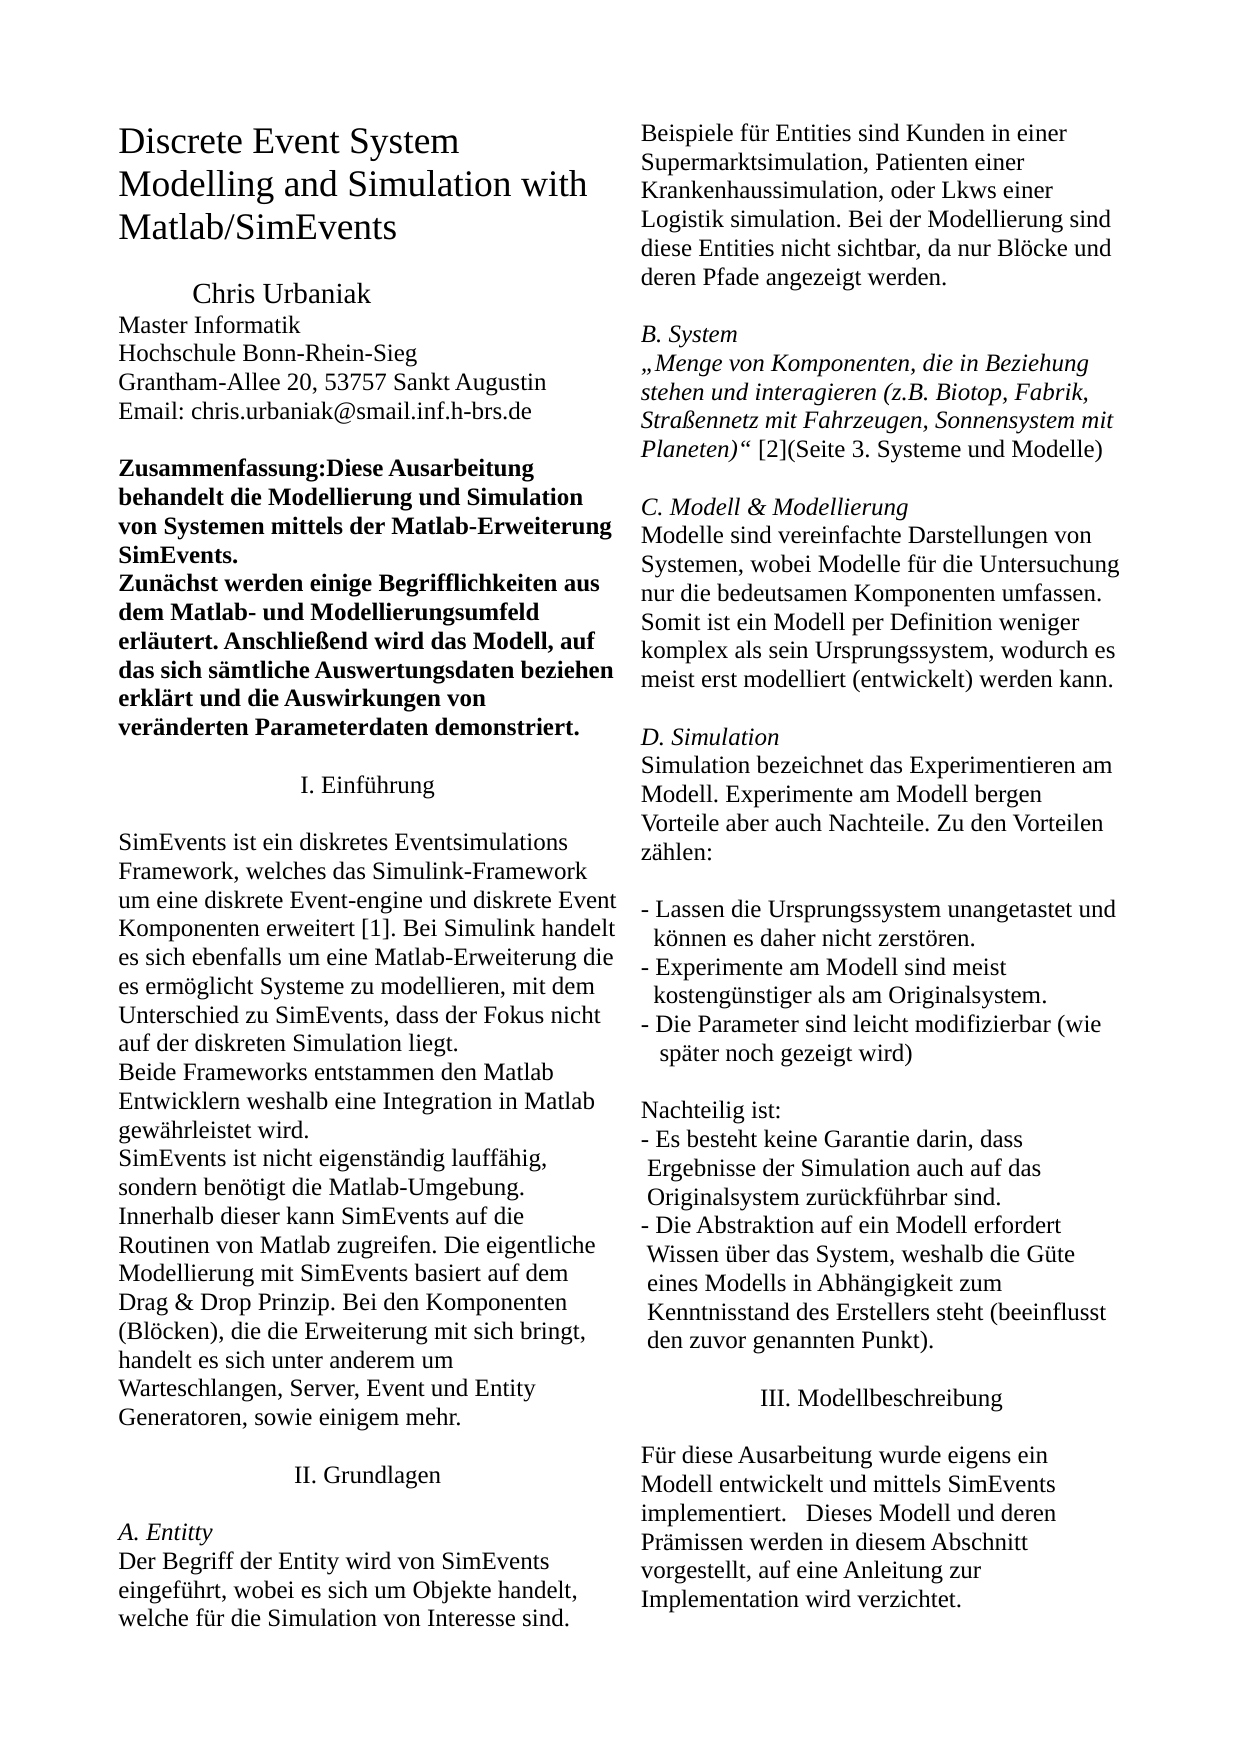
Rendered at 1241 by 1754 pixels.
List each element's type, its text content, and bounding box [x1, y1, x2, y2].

text Für diese Ausarbeitung wurde eigens ein Modell entwickelt und mittels SimEvents implementiert. Dieses Modell und deren Prämissen werden in diesem Abschnitt vorgestellt, auf eine Anleitung zur Implementation wird verzichtet. [641, 1441, 1122, 1613]
text - Die Parameter sind leicht modifizierbar (wie [641, 1009, 1122, 1038]
text Email: chris.urbaniak@smail.inf.h-brs.de [118, 396, 617, 425]
text SimEvents ist nicht eigenständig lauffähig, sondern benötigt die Matlab-Umgebung. Innerhalb dieser kann SimEvents auf die Routinen von Matlab zugreifen. Die eigentliche Modellierung mit SimEvents basiert auf dem Drag & Drop Prinzip. Bei den Komponenten (Blöcken), die die Erweiterung mit sich bringt, handelt es sich unter anderem um Warteschlangen, Server, Event und Entity Generatoren, sowie einigem mehr. [118, 1143, 617, 1431]
text Beide Frameworks entstammen den Matlab Entwicklern weshalb eine Integration in Matlab gewährleistet wird. [118, 1057, 617, 1143]
text eines Modells in Abhängigkeit zum [641, 1268, 1122, 1297]
text Nachteilig ist: [641, 1096, 1122, 1124]
text C. Modell & Modellierung [641, 492, 1122, 521]
text Zusammenfassung:Diese Ausarbeitung behandelt die Modellierung und Simulation von Systemen mittels der Matlab-Erweiterung SimEvents. [118, 453, 617, 568]
text kostengünstiger als am Originalsystem. [641, 981, 1122, 1009]
text Beispiele für Entities sind Kunden in einer Supermarktsimulation, Patienten einer Krankenhaussimulation, oder Lkws einer Logistik simulation. Bei der Modellierung sind diese Entities nicht sichtbar, da nur Blöcke und deren Pfade angezeigt werden. [641, 118, 1122, 291]
text D. Simulation [641, 722, 1122, 751]
text B. System [641, 319, 1122, 348]
text Simulation bezeichnet das Experimentieren am Modell. Experimente am Modell bergen Vorteile aber auch Nachteile. Zu den Vorteilen zählen: [641, 751, 1122, 866]
text Originalsystem zurückführbar sind. [641, 1182, 1122, 1211]
text I. Einführung [118, 770, 617, 798]
text können es daher nicht zerstören. [641, 923, 1122, 952]
text - Experimente am Modell sind meist [641, 952, 1122, 981]
text Grantham-Allee 20, 53757 Sankt Augustin [118, 367, 617, 396]
text - Es besteht keine Garantie darin, dass [641, 1124, 1122, 1153]
text Modelle sind vereinfachte Darstellungen von Systemen, wobei Modelle für die Untersuchung nur die bedeutsamen Komponenten umfassen. Somit ist ein Modell per Definition weniger komplex als sein Ursprungssystem, wodurch es meist erst modelliert (entwickelt) werden kann. [641, 521, 1122, 693]
text III. Modellbeschreibung [641, 1383, 1122, 1412]
text später noch gezeigt wird) [641, 1038, 1122, 1067]
text Kenntnisstand des Erstellers steht (beeinflusst [641, 1297, 1122, 1326]
text Hochschule Bonn-Rhein-Sieg [118, 338, 617, 367]
text Discrete Event System Modelling and Simulation with Matlab/SimEvents [118, 118, 617, 247]
text Ergebnisse der Simulation auch auf das [641, 1153, 1122, 1182]
text Wissen über das System, weshalb die Güte [641, 1239, 1122, 1268]
text Der Begriff der Entity wird von SimEvents eingeführt, wobei es sich um Objekte handelt, welche für die Simulation von Interesse sind. [118, 1546, 617, 1632]
text stehen und interagieren (z.B. Biotop, Fabrik, Straßennetz mit Fahrzeugen, Sonnensystem mit Planeten)“ [2](Seite 3. Systeme und Modelle) [641, 377, 1122, 463]
text Master Informatik [118, 310, 617, 338]
text Chris Urbaniak [118, 276, 617, 310]
text A. Entitty [118, 1517, 617, 1546]
text - Lassen die Ursprungssystem unangetastet und [641, 894, 1122, 923]
text SimEvents ist ein diskretes Eventsimulations Framework, welches das Simulink-Framework um eine diskrete Event-engine und diskrete Event Komponenten erweitert [1]. Bei Simulink handelt es sich ebenfalls um eine Matlab-Erweiterung die es ermöglicht Systeme zu modellieren, mit dem Unterschied zu SimEvents, dass der Fokus nicht auf der diskreten Simulation liegt. [118, 827, 617, 1057]
text Zunächst werden einige Begrifflichkeiten aus dem Matlab- und Modellierungsumfeld erläutert. Anschließend wird das Modell, auf das sich sämtliche Auswertungsdaten beziehen erklärt und die Auswirkungen von veränderten Parameterdaten demonstriert. [118, 568, 617, 741]
text den zuvor genannten Punkt). [641, 1326, 1122, 1354]
text - Die Abstraktion auf ein Modell erfordert [641, 1211, 1122, 1239]
text „Menge von Komponenten, die in Beziehung [641, 348, 1122, 377]
text II. Grundlagen [118, 1460, 617, 1488]
